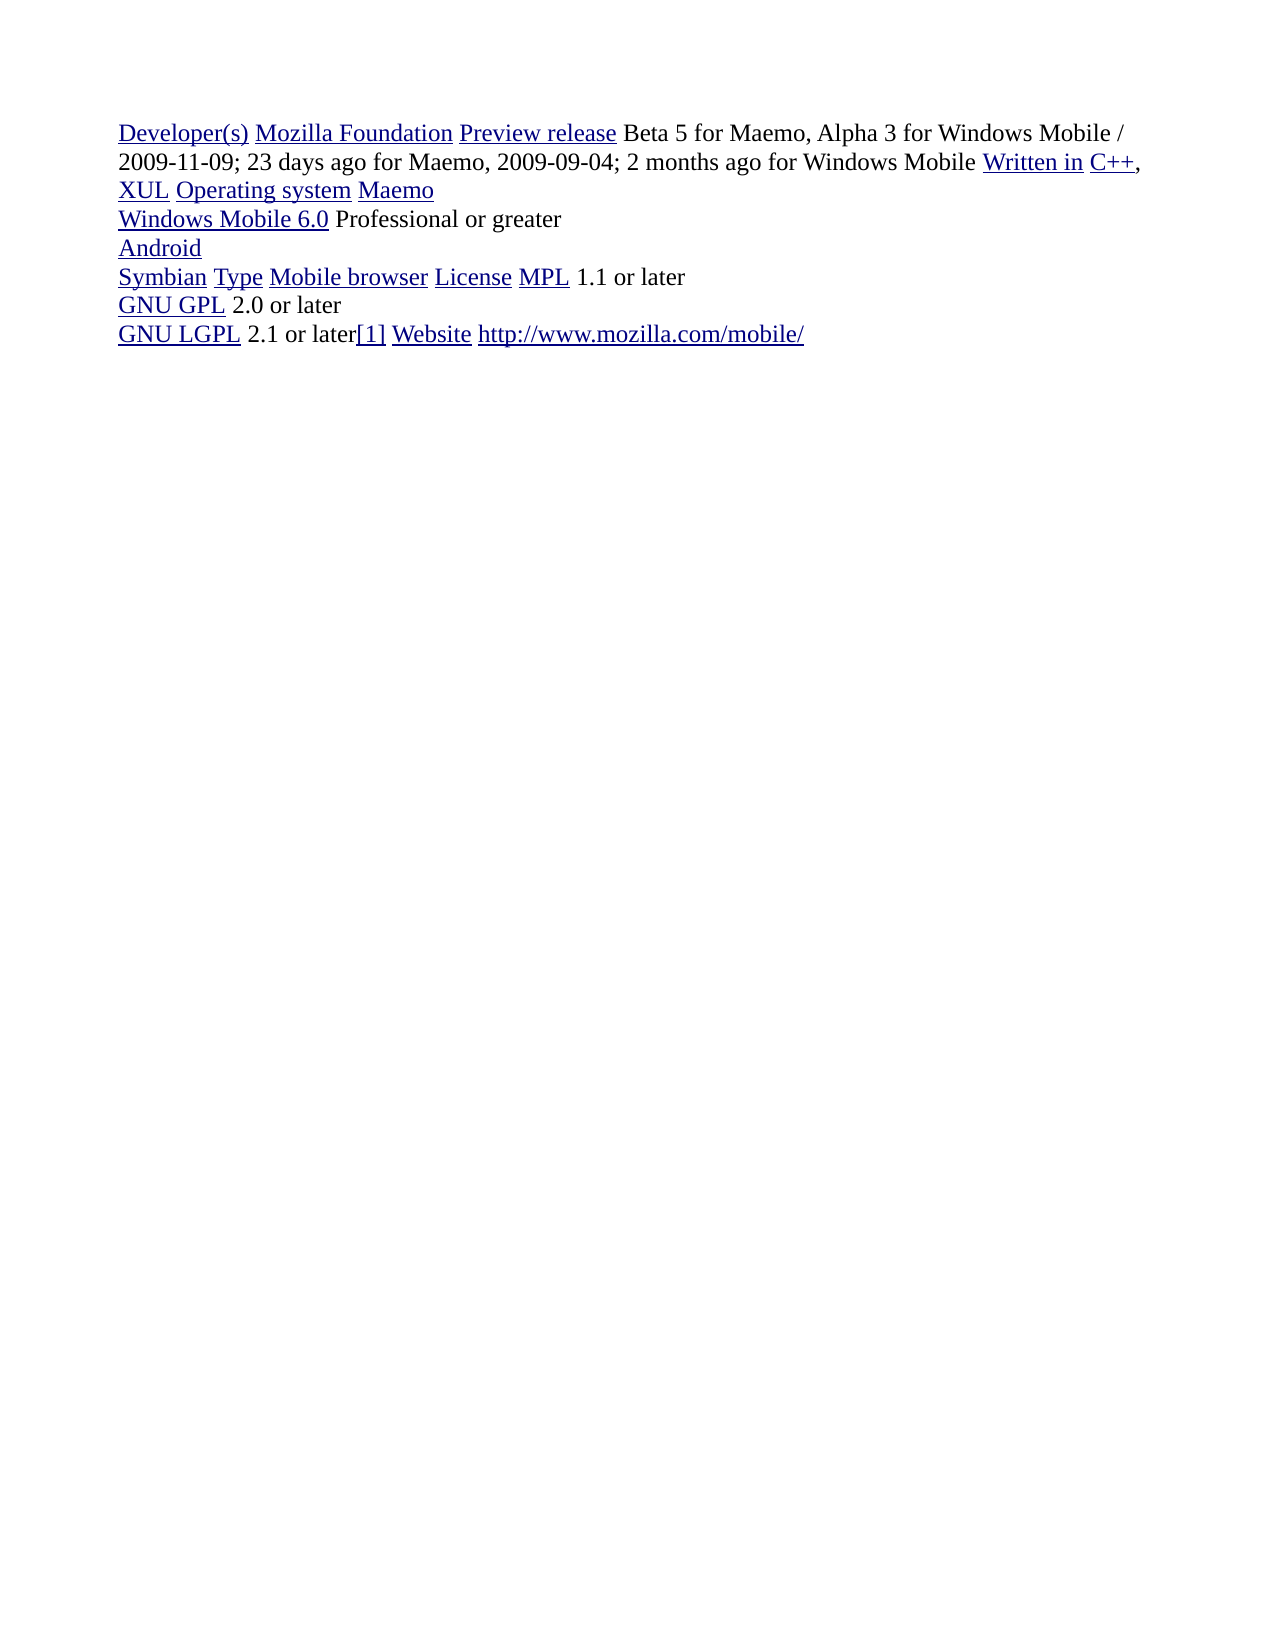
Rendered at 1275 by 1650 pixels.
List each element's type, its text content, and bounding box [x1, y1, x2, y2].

text Developer(s) Mozilla Foundation Preview release Beta 5 for Maemo, Alpha 3 for Windows Mobile / 2009-11-09; 23 days ago for Maemo, 2009-09-04; 2 months ago for Windows Mobile Written in C++, XUL Operating system Maemo Windows Mobile 6.0 Professional or greater Android Symbian Type Mobile browser License MPL 1.1 or later GNU GPL 2.0 or later GNU LGPL 2.1 or later[1] Website http://www.mozilla.com/mobile/ [118, 118, 1157, 348]
